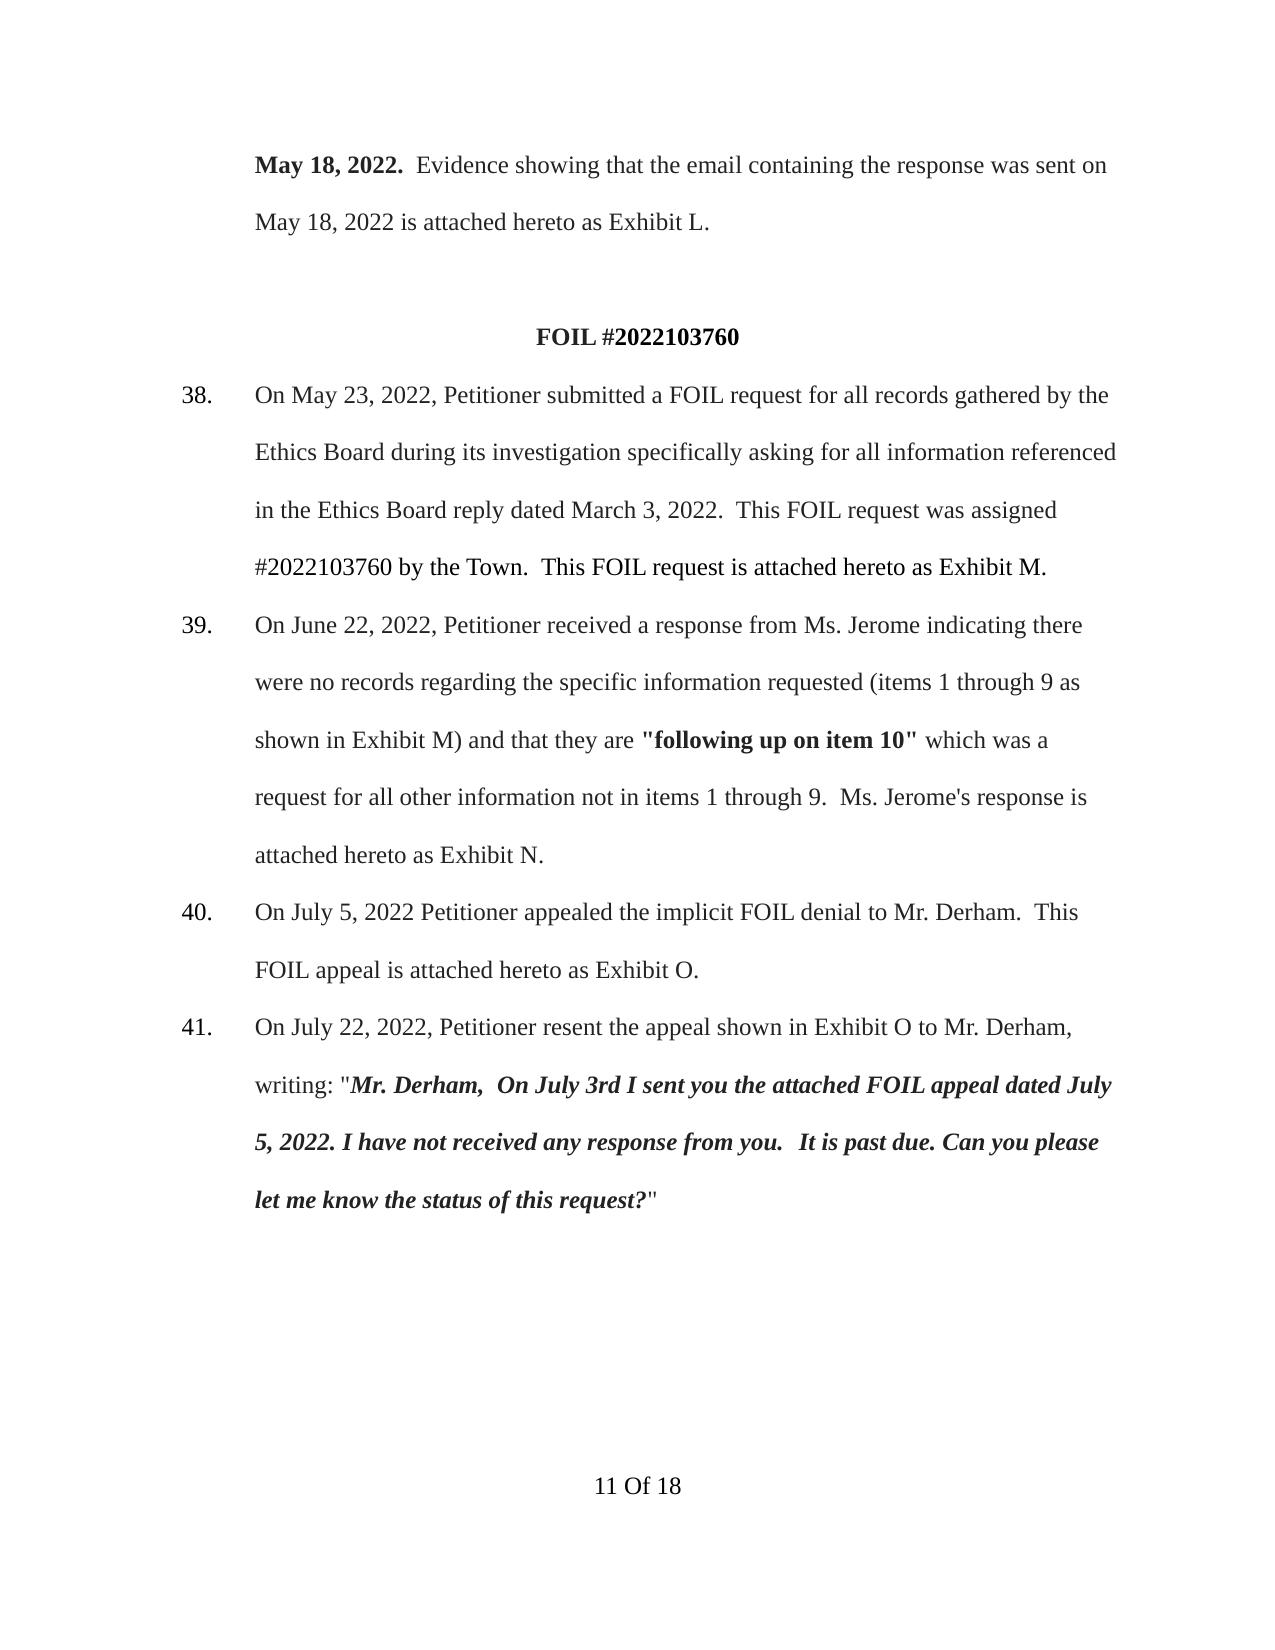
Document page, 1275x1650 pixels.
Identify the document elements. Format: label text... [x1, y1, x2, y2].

list May 18, 2022. Evidence showing that the email containing the response was sent on May 18, 2022 is attached hereto as Exhibit L. [181, 150, 1125, 236]
list On May 23, 2022, Petitioner submitted a FOIL request for all records gathered by the Ethics Board during its investigation specifically asking for all information referenced in the Ethics Board reply dated March 3, 2022. This FOIL request was assigned #2022103760 by the Town. This FOIL request is attached hereto as Exhibit M. [181, 380, 1125, 581]
list On July 5, 2022 Petitioner appealed the implicit FOIL denial to Mr. Derham. This FOIL appeal is attached hereto as Exhibit O. [181, 897, 1125, 984]
list On June 22, 2022, Petitioner received a response from Ms. Jerome indicating there were no records regarding the specific information requested (items 1 through 9 as shown in Exhibit M) and that they are "following up on item 10" which was a request for all other information not in items 1 through 9. Ms. Jerome's response is attached hereto as Exhibit N. [181, 610, 1125, 869]
list On July 22, 2022, Petitioner resent the appeal shown in Exhibit O to Mr. Derham, writing: "Mr. Derham, On July 3rd I sent you the attached FOIL appeal dated July 5, 2022. I have not received any response from you. It is past due. Can you please let me know the status of this request?" [181, 1012, 1125, 1214]
list FOIL #2022103760 [150, 322, 1125, 351]
